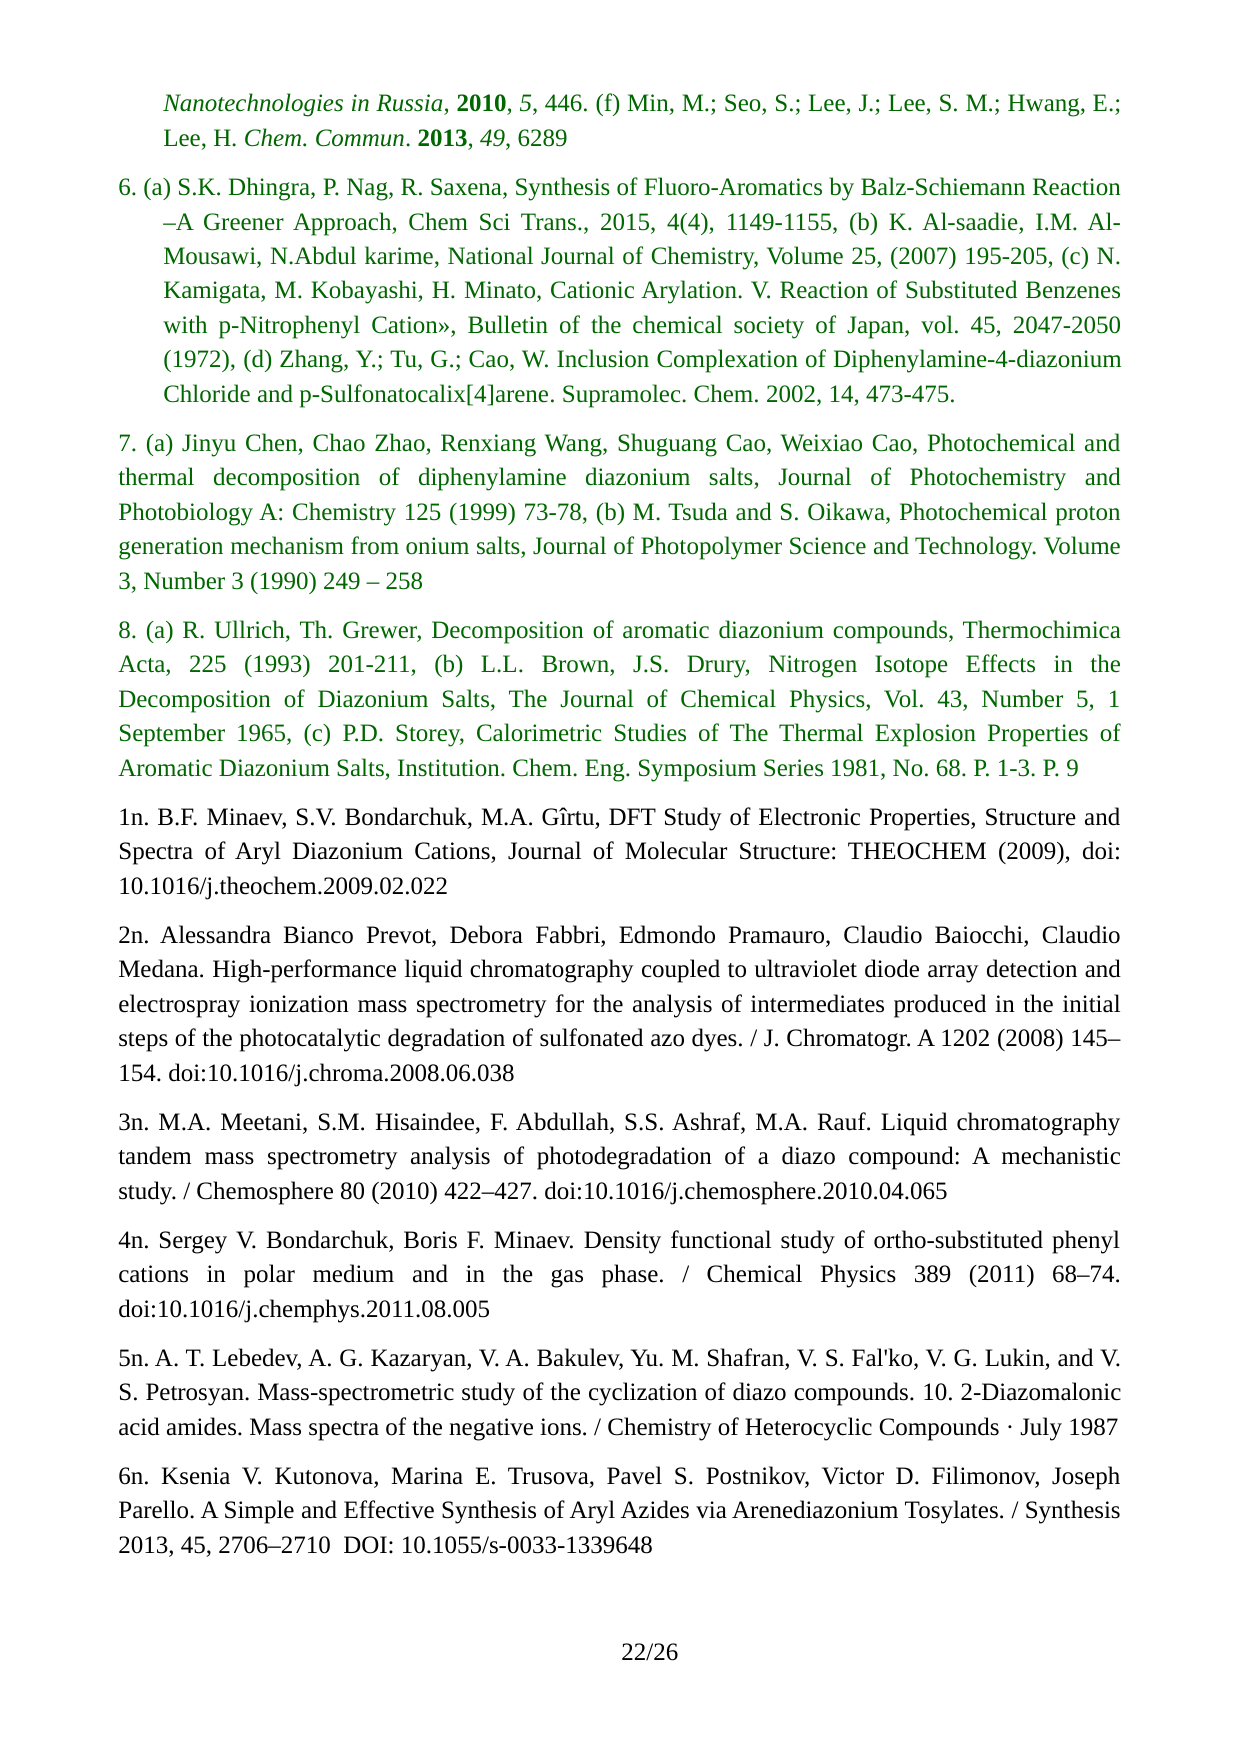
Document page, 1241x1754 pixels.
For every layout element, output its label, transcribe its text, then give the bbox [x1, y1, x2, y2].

list Nanotechnologies in Russia, 2010, 5, 446. (f) Min, M.; Seo, S.; Lee, J.; Lee, S. M.; Hwang, E.; Lee, H. Chem. Commun. 2013, 49, 6289 [118, 88, 1122, 152]
list 6. (a) S.K. Dhingra, P. Nag, R. Saxena, Synthesis of Fluoro-Aromatics by Balz-Schiemann Reaction –A Greener Approach, Chem Sci Trans., 2015, 4(4), 1149-1155, (b) K. Al-saadie, I.M. Al-Mousawi, N.Abdul karime, National Journal of Chemistry, Volume 25, (2007) 195-205, (c) N. Kamigata, M. Kobayashi, H. Minato, Cationic Arylation. V. Reaction of Substituted Benzenes with p-Nitrophenyl Cation», Bulletin of the chemical society of Japan, vol. 45, 2047-2050 (1972), (d) Zhang, Y.; Tu, G.; Cao, W. Inclusion Complexation of Diphenylamine-4-diazonium Chloride and p-Sulfonatocalix[4]arene. Supramolec. Chem. 2002, 14, 473-475. [118, 172, 1122, 408]
text 2n. Alessandra Bianco Prevot, Debora Fabbri, Edmondo Pramauro, Claudio Baiocchi, Claudio Medana. High-performance liquid chromatography coupled to ultraviolet diode array detection and electrospray ionization mass spectrometry for the analysis of intermediates produced in the initial steps of the photocatalytic degradation of sulfonated azo dyes. / J. Chromatogr. A 1202 (2008) 145–154. doi:10.1016/j.chroma.2008.06.038 [118, 920, 1122, 1087]
text 7. (a) Jinyu Chen, Chao Zhao, Renxiang Wang, Shuguang Cao, Weixiao Cao, Photochemical and thermal decomposition of diphenylamine diazonium salts, Journal of Photochemistry and Photobiology A: Chemistry 125 (1999) 73-78, (b) M. Tsuda and S. Oikawa, Photochemical proton generation mechanism from onium salts, Journal of Photopolymer Science and Technology. Volume 3, Number 3 (1990) 249 – 258 [118, 428, 1122, 595]
text 8. (a) R. Ullrich, Th. Grewer, Decomposition of aromatic diazonium compounds, Thermochimica Acta, 225 (1993) 201-211, (b) L.L. Brown, J.S. Drury, Nitrogen Isotope Effects in the Decomposition of Diazonium Salts, The Journal of Chemical Physics, Vol. 43, Number 5, 1 September 1965, (c) P.D. Storey, Calorimetric Studies of The Thermal Explosion Properties of Aromatic Diazonium Salts, Institution. Chem. Eng. Symposium Series 1981, No. 68. P. 1-3. P. 9 [118, 615, 1122, 782]
text 4n. Sergey V. Bondarchuk, Boris F. Minaev. Density functional study of ortho-substituted phenyl cations in polar medium and in the gas phase. / Chemical Physics 389 (2011) 68–74. doi:10.1016/j.chemphys.2011.08.005 [118, 1225, 1122, 1323]
text 1n. B.F. Minaev, S.V. Bondarchuk, M.A. Gîrtu, DFT Study of Electronic Properties, Structure and Spectra of Aryl Diazonium Cations, Journal of Molecular Structure: THEOCHEM (2009), doi: 10.1016/j.theochem.2009.02.022 [118, 802, 1122, 900]
text 6n. Ksenia V. Kutonova, Marina E. Trusova, Pavel S. Postnikov, Victor D. Filimonov, Joseph Parello. A Simple and Effective Synthesis of Aryl Azides via Arenediazonium Tosylates. / Synthesis 2013, 45, 2706–2710 DOI: 10.1055/s-0033-1339648 [118, 1461, 1122, 1559]
text 5n. A. T. Lebedev, A. G. Kazaryan, V. A. Bakulev, Yu. M. Shafran, V. S. Fal'ko, V. G. Lukin, and V. S. Petrosyan. Mass-spectrometric study of the cyclization of diazo compounds. 10. 2-Diazomalonic acid amides. Mass spectra of the negative ions. / Chemistry of Heterocyclic Compounds · July 1987 [118, 1343, 1122, 1441]
text 3n. M.A. Meetani, S.M. Hisaindee, F. Abdullah, S.S. Ashraf, M.A. Rauf. Liquid chromatography tandem mass spectrometry analysis of photodegradation of a diazo compound: A mechanistic study. / Chemosphere 80 (2010) 422–427. doi:10.1016/j.chemosphere.2010.04.065 [118, 1107, 1122, 1205]
